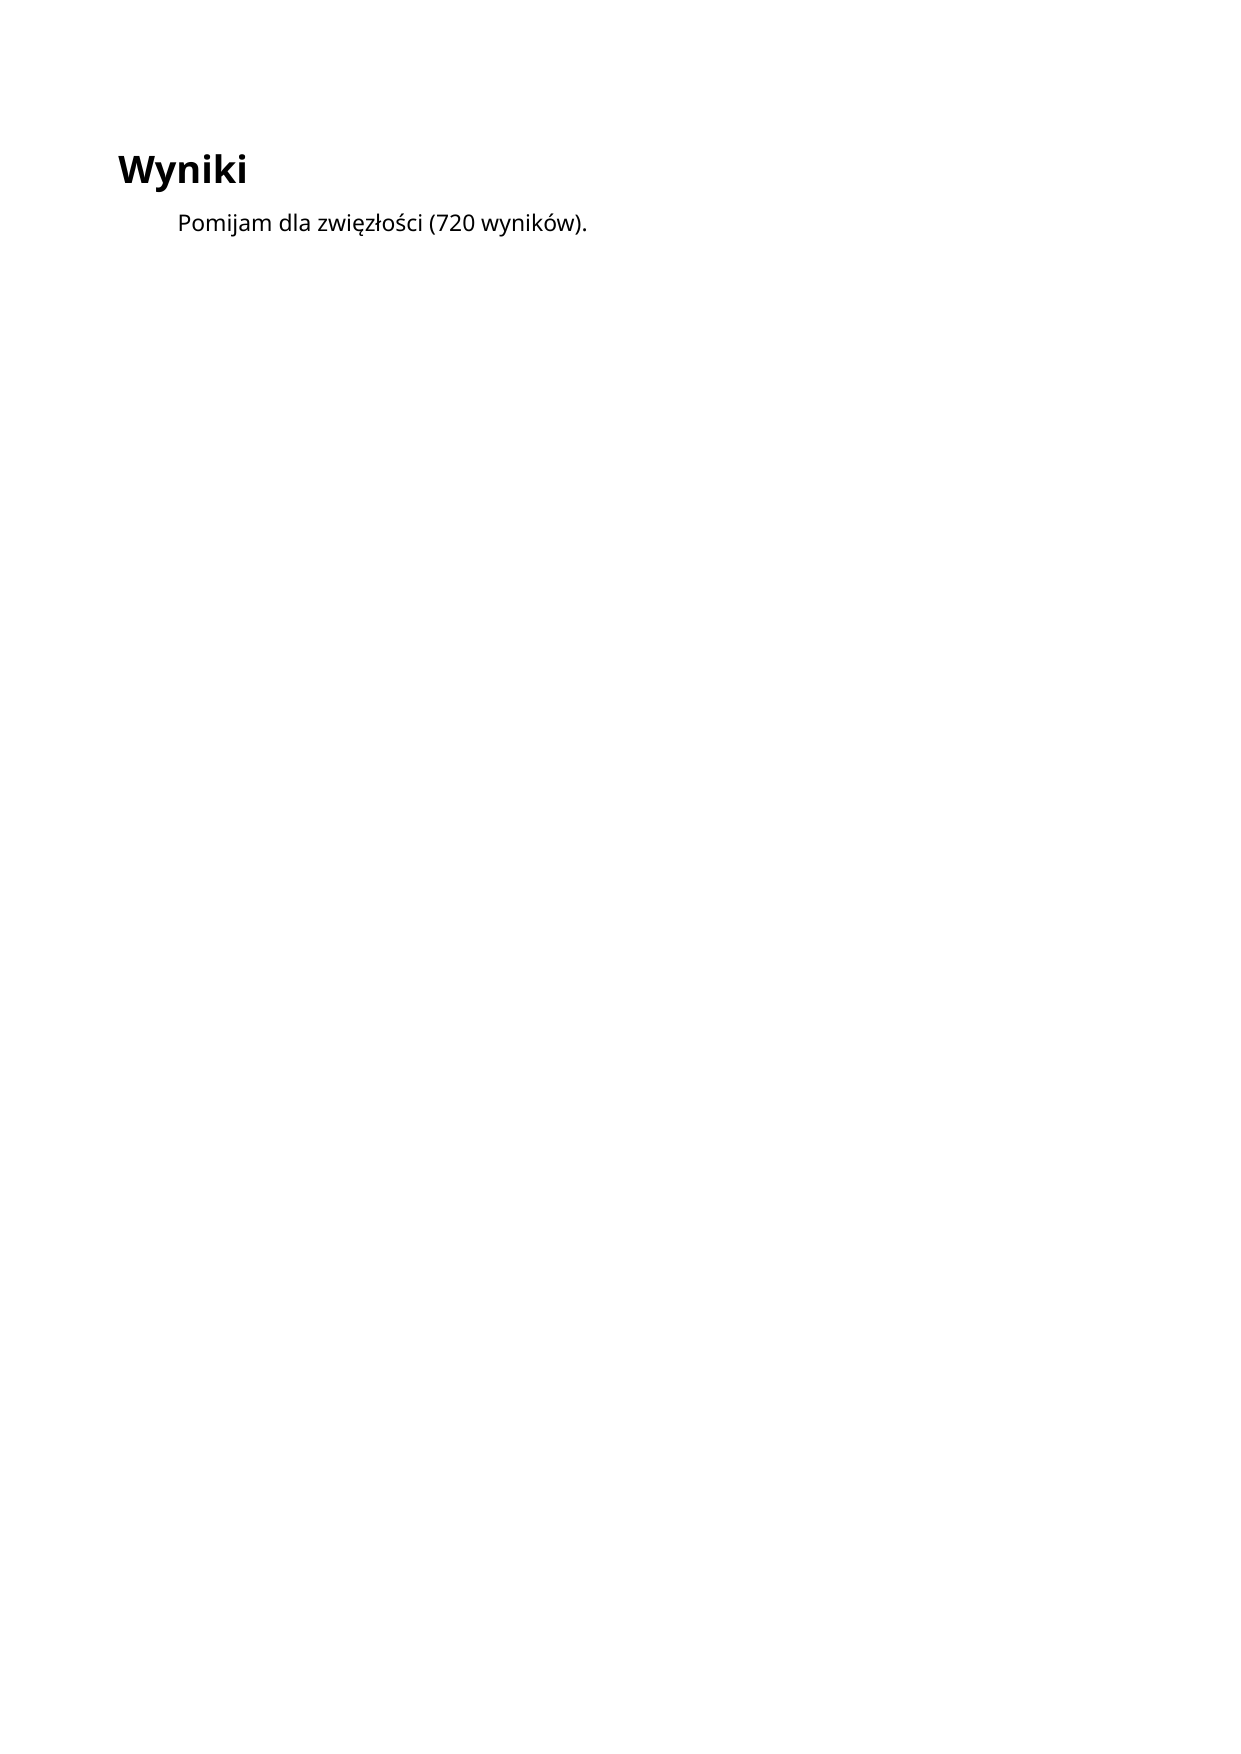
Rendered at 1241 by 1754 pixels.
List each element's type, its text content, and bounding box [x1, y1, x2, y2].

text Pomijam dla zwięzłości (720 wyników). [118, 207, 1122, 238]
subtitle Wyniki [118, 143, 1122, 195]
